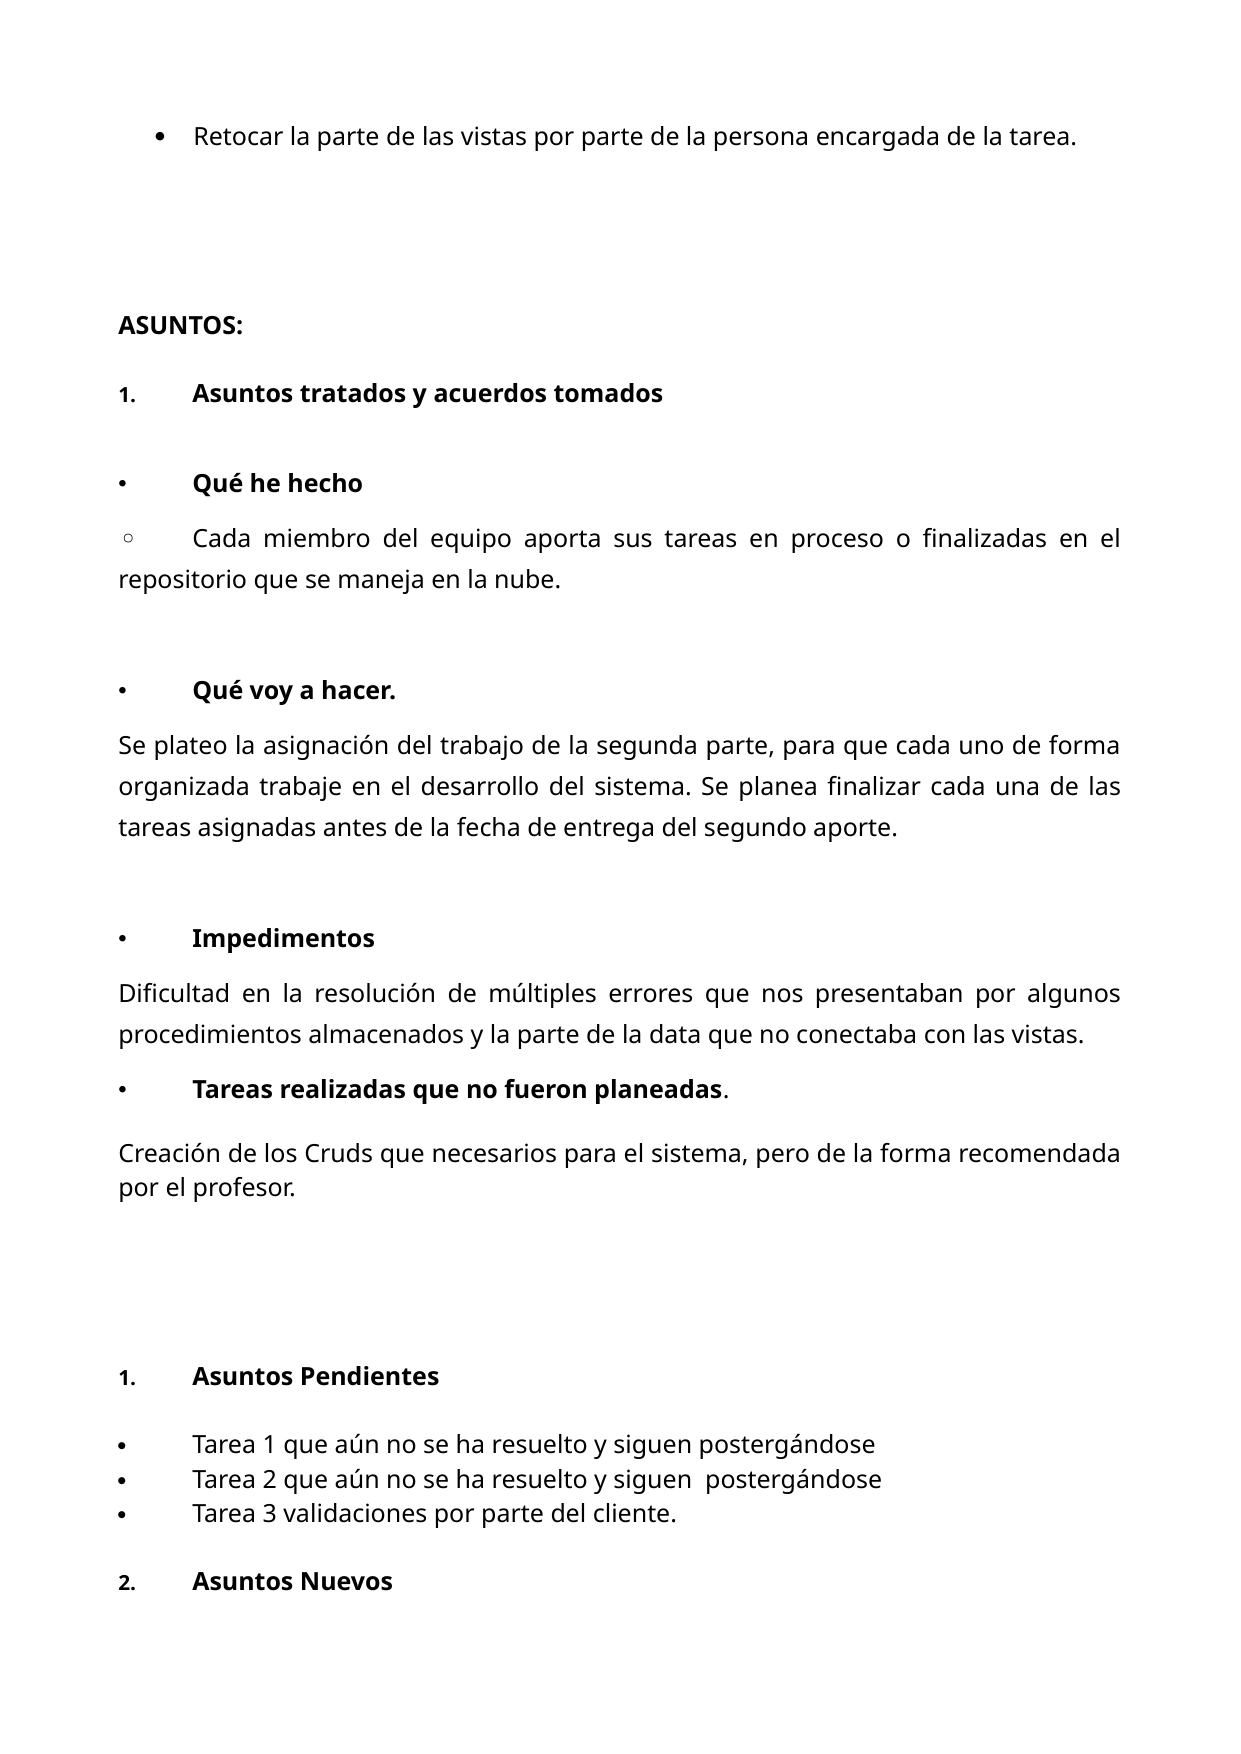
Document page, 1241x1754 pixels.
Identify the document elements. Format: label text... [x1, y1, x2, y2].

list Asuntos Nuevos [118, 1563, 1122, 1597]
list Asuntos Pendientes [118, 1359, 1122, 1393]
list Impedimentos [118, 920, 1122, 954]
text Creación de los Cruds que necesarios para el sistema, pero de la forma recomendada por el profesor. [118, 1135, 1122, 1203]
list Tarea 1 que aún no se ha resuelto y siguen postergándose [118, 1427, 1122, 1461]
list Asuntos tratados y acuerdos tomados [118, 376, 1122, 410]
text Dificultad en la resolución de múltiples errores que nos presentaban por algunos procedimientos almacenados y la parte de la data que no conectaba con las vistas. [118, 976, 1122, 1051]
list Tareas realizadas que no fueron planeadas. [118, 1072, 1122, 1106]
list Retocar la parte de las vistas por parte de la persona encargada de la tarea. [156, 118, 1122, 152]
list Tarea 3 validaciones por parte del cliente. [118, 1495, 1122, 1529]
text ASUNTOS: [118, 308, 1122, 342]
text Se plateo la asignación del trabajo de la segunda parte, para que cada uno de forma organizada trabaje en el desarrollo del sistema. Se planea finalizar cada una de las tareas asignadas antes de la fecha de entrega del segundo aporte. [118, 728, 1122, 844]
list Qué voy a hacer. [118, 672, 1122, 707]
list Tarea 2 que aún no se ha resuelto y siguen postergándose [118, 1461, 1122, 1495]
list Qué he hecho [118, 465, 1122, 499]
list Cada miembro del equipo aporta sus tareas en proceso o finalizadas en el repositorio que se maneja en la nube. [118, 521, 1122, 596]
